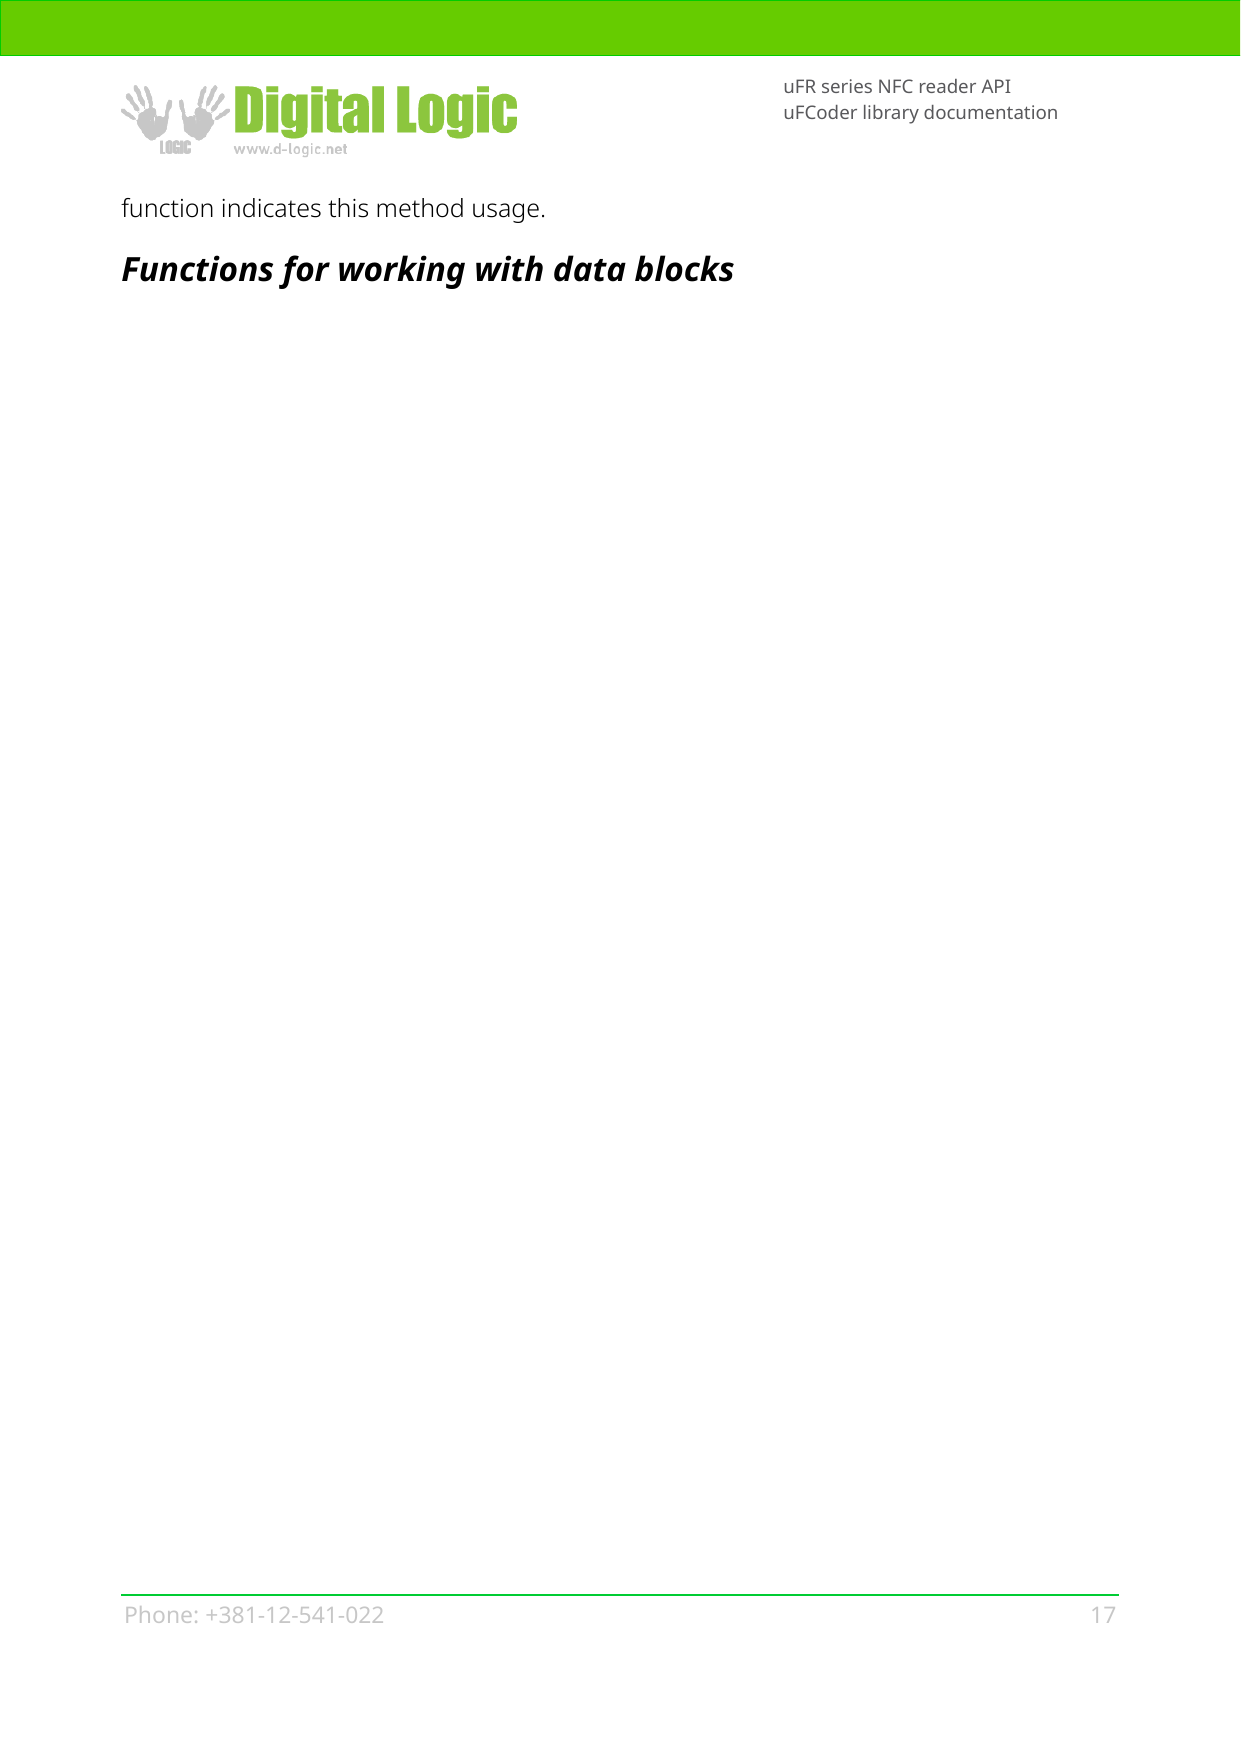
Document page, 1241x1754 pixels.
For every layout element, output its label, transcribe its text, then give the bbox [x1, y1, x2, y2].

picture [118, 84, 520, 158]
text function indicates this method usage. [121, 190, 1119, 224]
subtitle Functions for working with data blocks [121, 246, 1119, 291]
